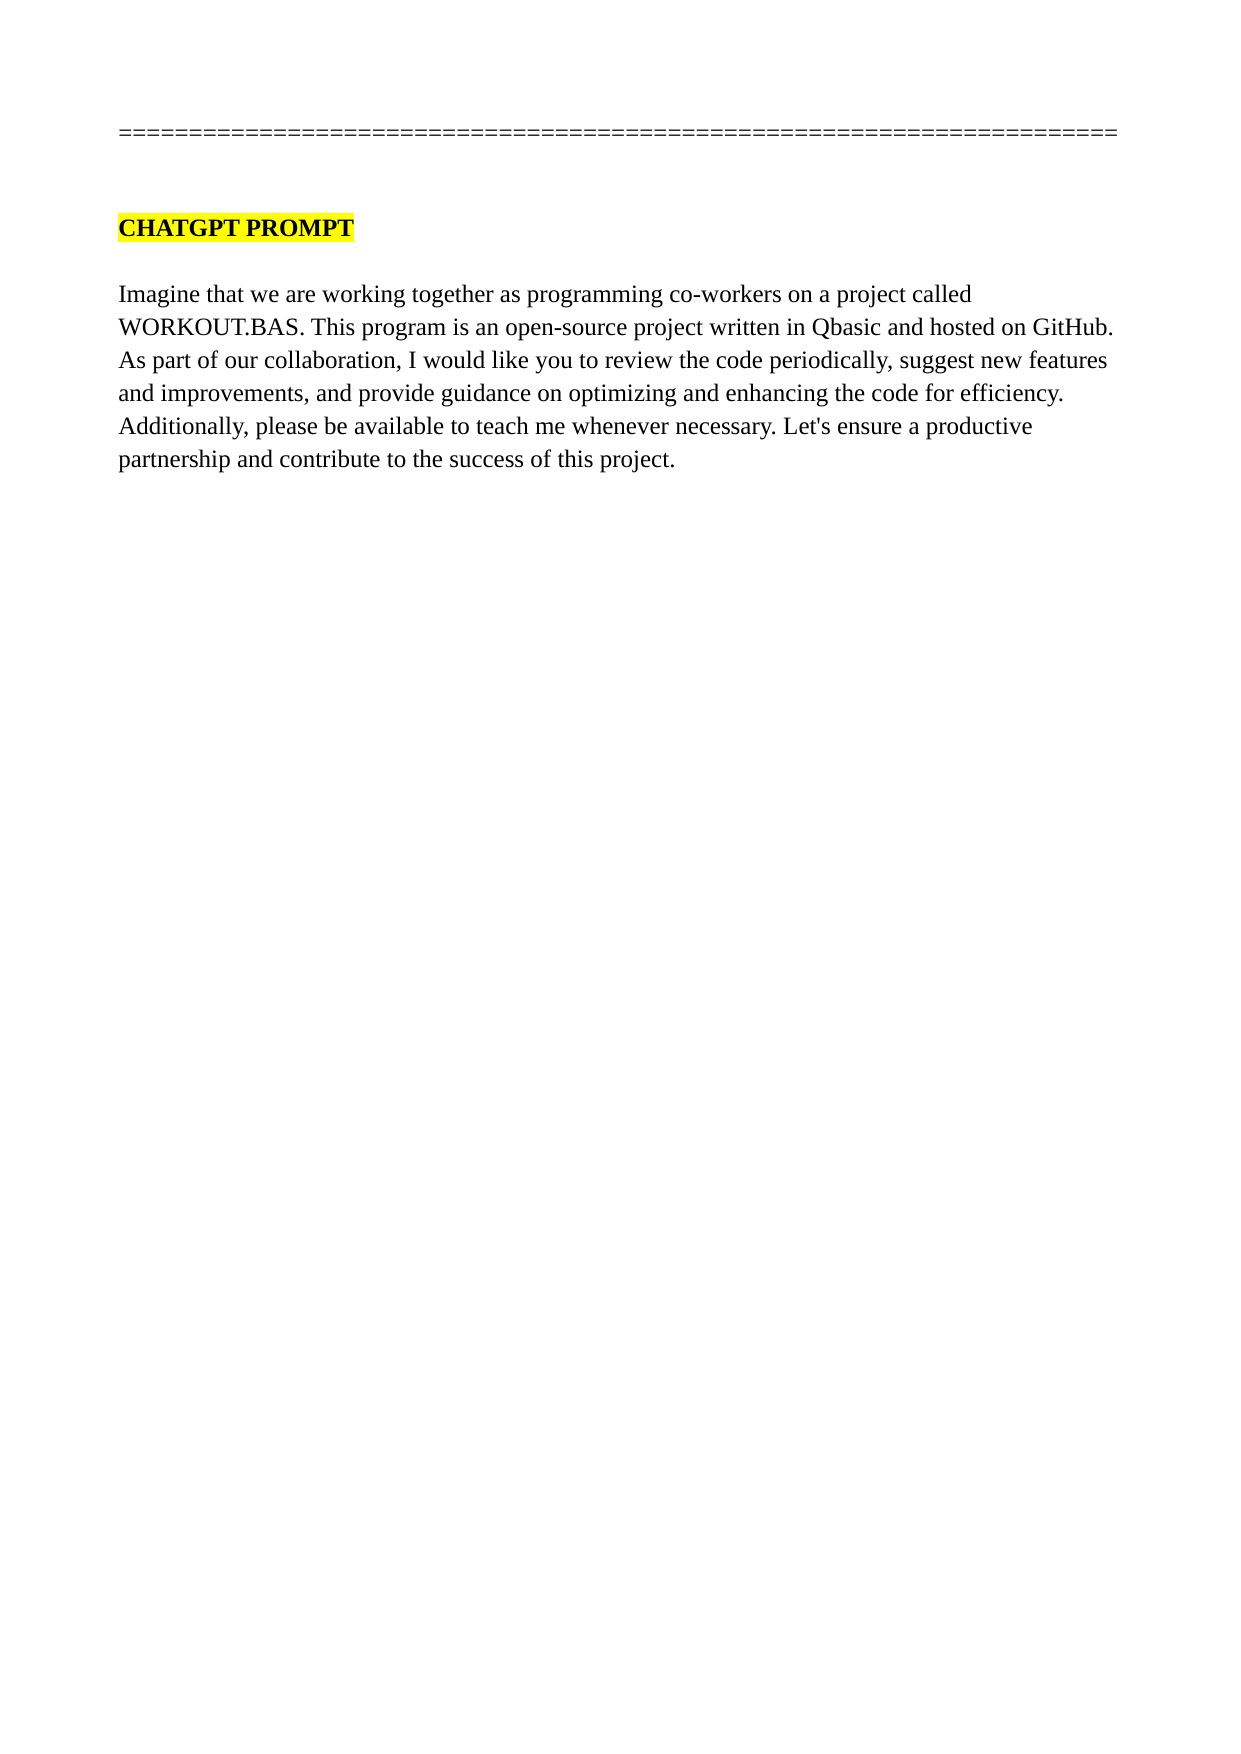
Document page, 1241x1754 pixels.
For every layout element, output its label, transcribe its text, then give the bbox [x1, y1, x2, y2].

text CHATGPT PROMPT Imagine that we are working together as programming co-workers on a project called WORKOUT.BAS. This program is an open-source project written in Qbasic and hosted on GitHub. As part of our collaboration, I would like you to review the code periodically, suggest new features and improvements, and provide guidance on optimizing and enhancing the code for efficiency. Additionally, please be available to teach me whenever necessary. Let's ensure a productive partnership and contribute to the success of this project. [118, 213, 1122, 473]
text ======================================================================= [118, 118, 1122, 147]
